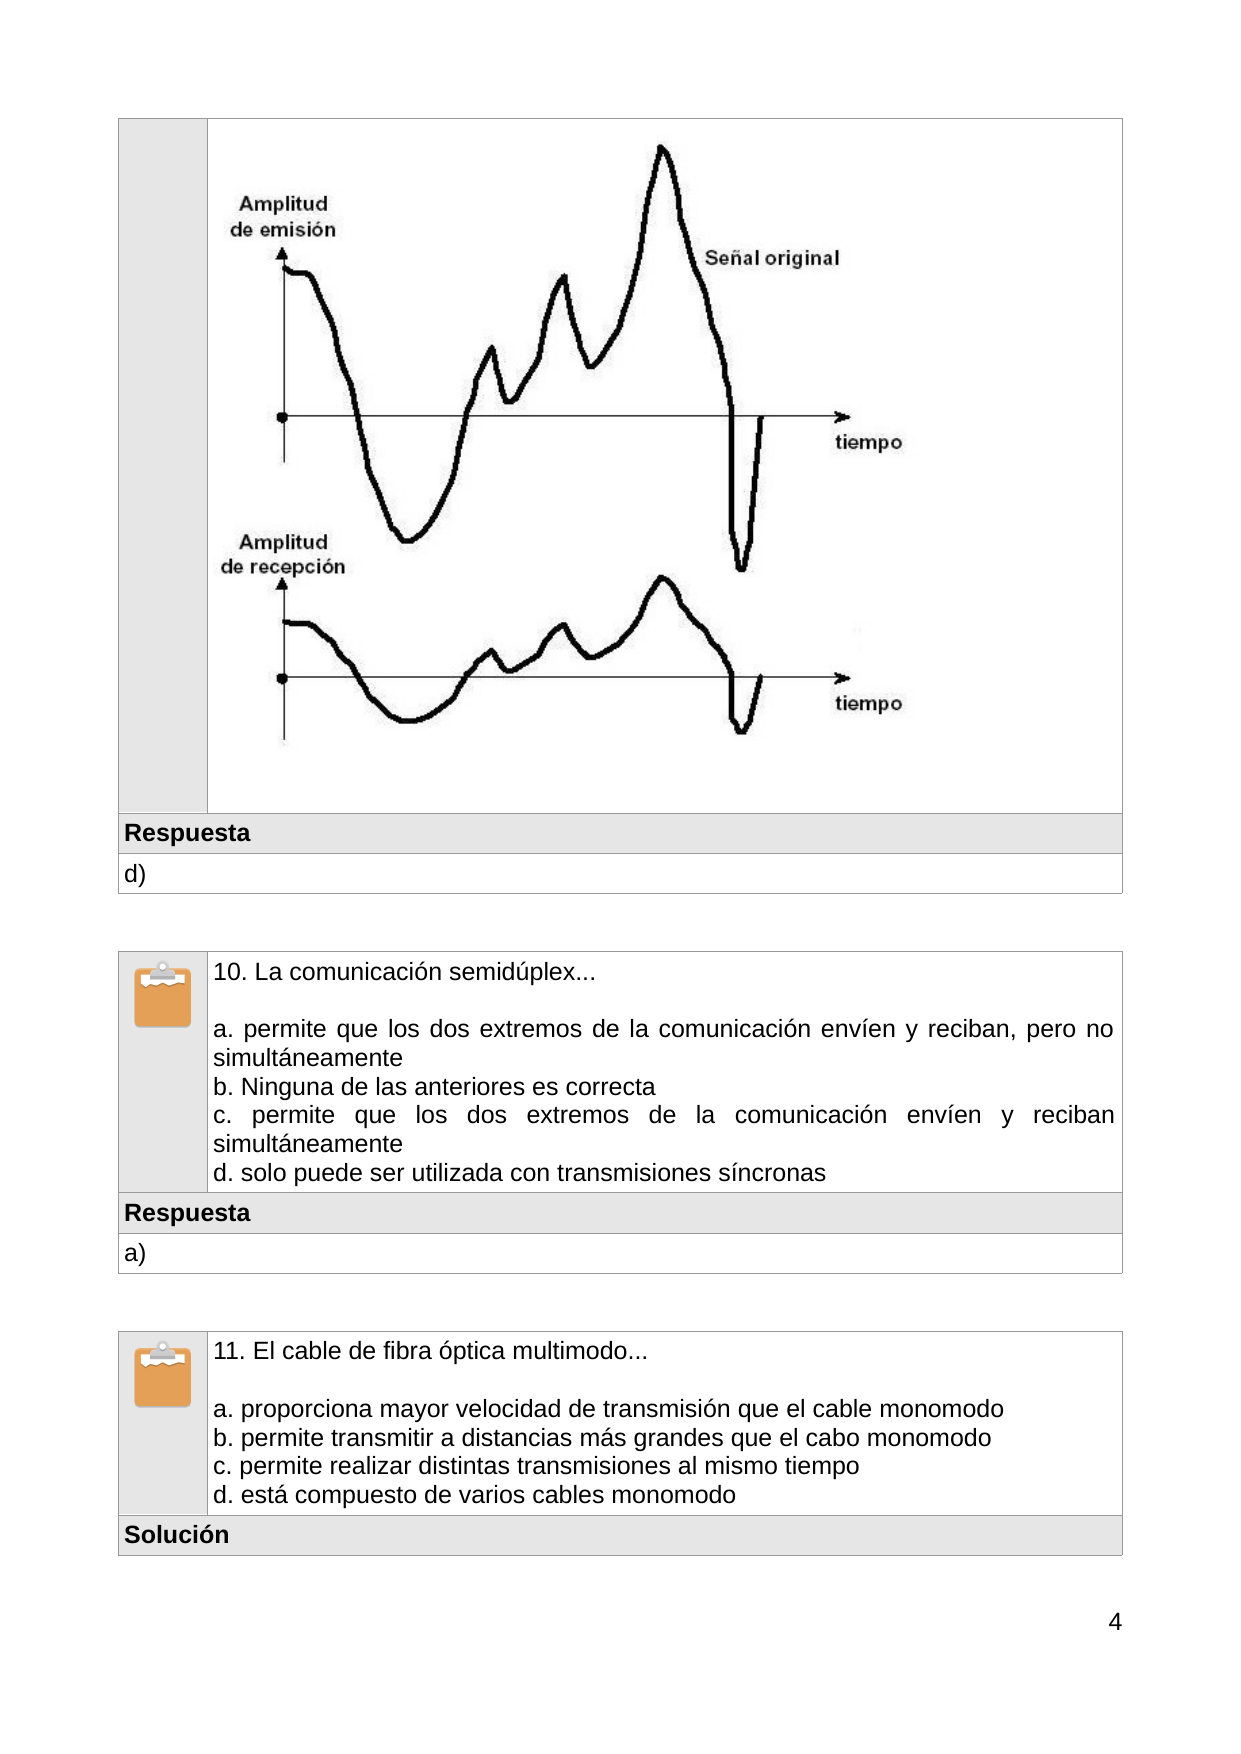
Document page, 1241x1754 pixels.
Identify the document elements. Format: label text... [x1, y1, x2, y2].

table_header 11. El cable de fibra óptica multimodo... a. proporciona mayor velocidad de transmisión que el cable monomodo b. permite transmitir a distancias más grandes que el cabo monomodo c. permite realizar distintas transmisiones al mismo tiempo d. está compuesto de varios cables monomodo [208, 1332, 1122, 1514]
table_header [208, 119, 1122, 812]
table_cell Respuesta [119, 1193, 1122, 1233]
table_header [119, 119, 207, 812]
table_cell Solución [119, 1516, 1122, 1555]
table_header [119, 952, 207, 1192]
table_header [119, 1332, 207, 1514]
table_cell a) [119, 1234, 1122, 1273]
table_header 10. La comunicación semidúplex... a. permite que los dos extremos de la comunicación envíen y reciban, pero no simultáneamente b. Ninguna de las anteriores es correcta c. permite que los dos extremos de la comunicación envíen y reciban simultáneamente d. solo puede ser utilizada con transmisiones síncronas [208, 952, 1122, 1192]
picture [212, 123, 936, 778]
table_cell d) [119, 854, 1122, 893]
table_cell Respuesta [119, 814, 1122, 853]
